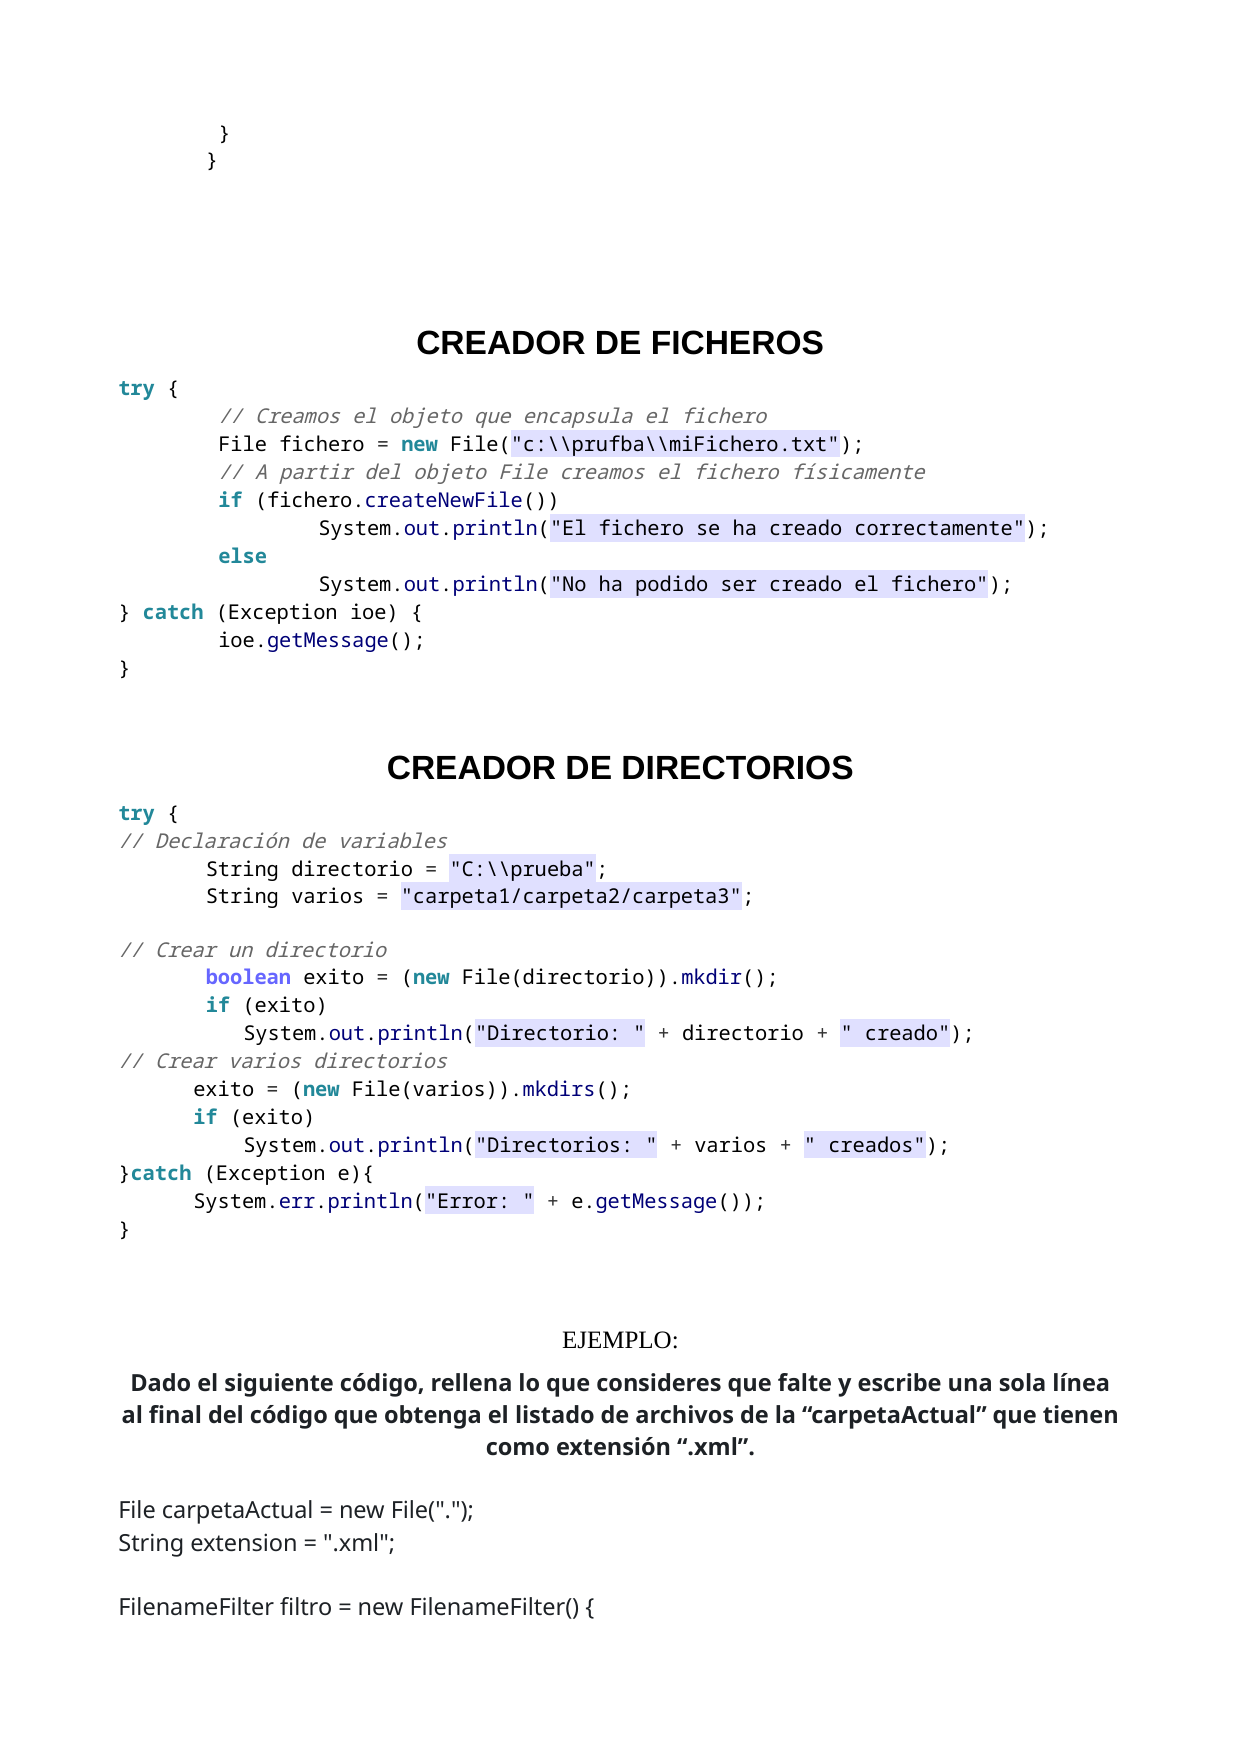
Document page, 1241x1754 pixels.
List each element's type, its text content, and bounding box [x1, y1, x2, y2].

text Dado el siguiente código, rellena lo que consideres que falte y escribe una sola línea al final del código que obtenga el listado de archivos de la “carpetaActual” que tienen como extensión “.xml”. [118, 1366, 1122, 1462]
text if (exito) [118, 991, 1122, 1019]
text String directorio = "C:\\prueba"; [118, 854, 1122, 882]
text // Crear un directorio [118, 935, 1122, 963]
text } [118, 146, 1122, 174]
text // A partir del objeto File creamos el fichero físicamente [118, 458, 1122, 486]
text System.err.println("Error: " + e.getMessage()); [118, 1186, 1122, 1214]
text }catch (Exception e){ [118, 1159, 1122, 1186]
subtitle CREADOR DE FICHEROS [118, 323, 1122, 362]
text exito = (new File(varios)).mkdirs(); [118, 1075, 1122, 1103]
text if (exito) [118, 1103, 1122, 1131]
subtitle CREADOR DE DIRECTORIOS [118, 748, 1122, 786]
text } catch (Exception ioe) { [118, 598, 1122, 626]
text } [118, 1214, 1122, 1242]
text try { [118, 799, 1122, 826]
text } [118, 654, 1122, 681]
text try { [118, 374, 1122, 402]
text EJEMPLO: [118, 1325, 1122, 1353]
text File fichero = new File("c:\\prufba\\miFichero.txt"); [118, 430, 1122, 458]
text System.out.println("No ha podido ser creado el fichero"); [118, 570, 1122, 598]
text System.out.println("Directorios: " + varios + " creados"); [118, 1131, 1122, 1159]
text System.out.println("El fichero se ha creado correctamente"); [118, 514, 1122, 542]
text } [118, 118, 1122, 146]
text ioe.getMessage(); [118, 626, 1122, 654]
text System.out.println("Directorio: " + directorio + " creado"); [118, 1019, 1122, 1047]
text else [118, 542, 1122, 570]
text boolean exito = (new File(directorio)).mkdir(); [118, 963, 1122, 991]
text // Crear varios directorios [118, 1047, 1122, 1075]
text // Declaración de variables [118, 826, 1122, 854]
text if (fichero.createNewFile()) [118, 486, 1122, 514]
text String varios = "carpeta1/carpeta2/carpeta3"; [118, 882, 1122, 910]
text File carpetaActual = new File("."); String extension = ".xml"; FilenameFilter filtro = new FilenameFilter() { [118, 1462, 1122, 1622]
text // Creamos el objeto que encapsula el fichero [118, 402, 1122, 430]
